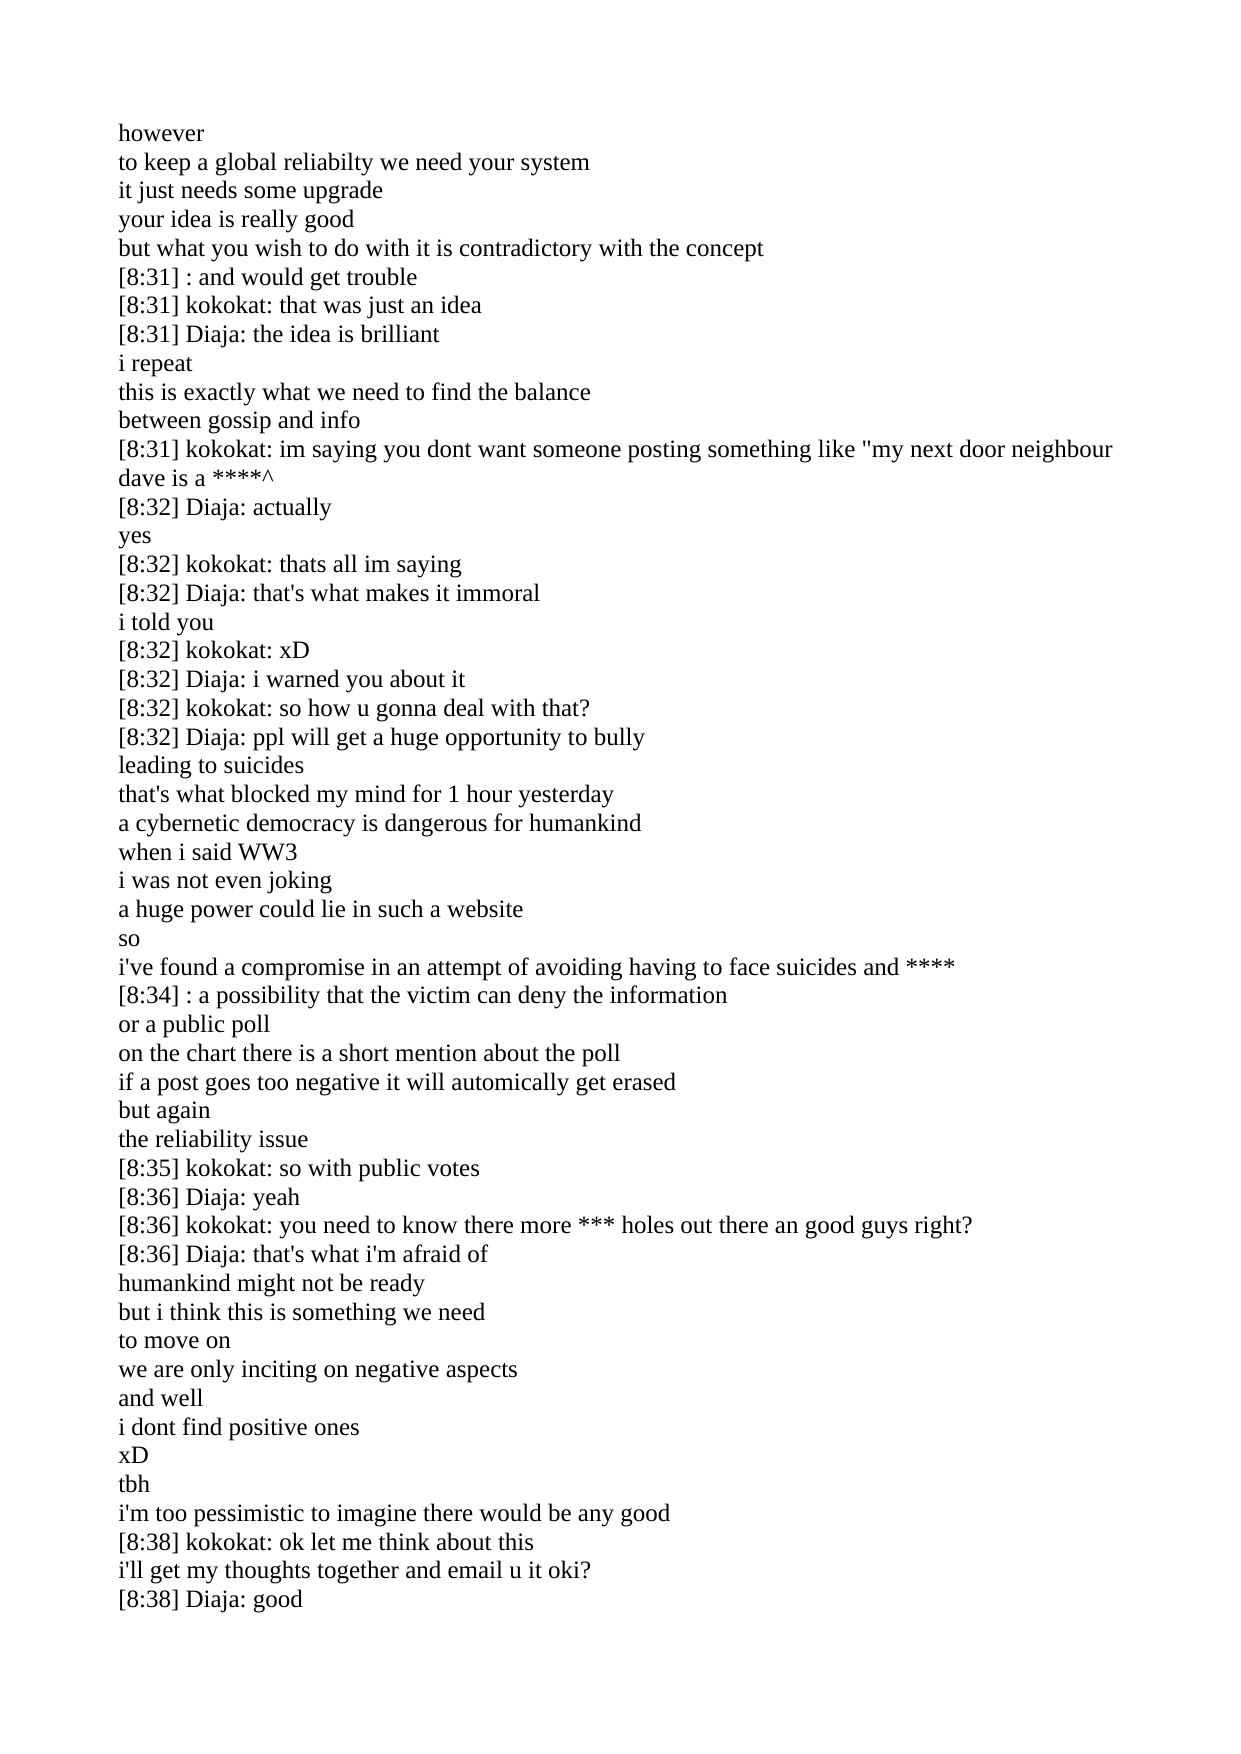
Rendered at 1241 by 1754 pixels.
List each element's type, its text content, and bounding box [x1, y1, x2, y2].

text [8:32] Diaja: that's what makes it immoral [118, 578, 1122, 607]
text [8:32] Diaja: actually [118, 492, 1122, 521]
text [8:31] : and would get trouble [118, 262, 1122, 291]
text i'm too pessimistic to imagine there would be any good [118, 1498, 1122, 1527]
text a huge power could lie in such a website [118, 894, 1122, 923]
text the reliability issue [118, 1124, 1122, 1153]
text [8:32] Diaja: i warned you about it [118, 664, 1122, 693]
text so [118, 923, 1122, 952]
text however [118, 118, 1122, 147]
text but what you wish to do with it is contradictory with the concept [118, 233, 1122, 262]
text to keep a global reliabilty we need your system [118, 147, 1122, 176]
text but i think this is something we need [118, 1297, 1122, 1326]
text humankind might not be ready [118, 1268, 1122, 1297]
text a cybernetic democracy is dangerous for humankind [118, 808, 1122, 837]
text i'll get my thoughts together and email u it oki? [118, 1556, 1122, 1584]
text we are only inciting on negative aspects [118, 1354, 1122, 1383]
text or a public poll [118, 1009, 1122, 1038]
text i was not even joking [118, 866, 1122, 894]
text i told you [118, 607, 1122, 636]
text [8:32] kokokat: thats all im saying [118, 549, 1122, 578]
text if a post goes too negative it will automically get erased [118, 1067, 1122, 1096]
text i repeat [118, 348, 1122, 377]
text tbh [118, 1469, 1122, 1498]
text when i said WW3 [118, 837, 1122, 866]
text and well [118, 1383, 1122, 1412]
text [8:31] kokokat: that was just an idea [118, 291, 1122, 319]
text [8:36] kokokat: you need to know there more *** holes out there an good guys right? [118, 1211, 1122, 1239]
text [8:35] kokokat: so with public votes [118, 1153, 1122, 1182]
text this is exactly what we need to find the balance [118, 377, 1122, 406]
text [8:36] Diaja: yeah [118, 1182, 1122, 1211]
text it just needs some upgrade [118, 176, 1122, 204]
text on the chart there is a short mention about the poll [118, 1038, 1122, 1067]
text [8:38] Diaja: good [118, 1584, 1122, 1613]
text that's what blocked my mind for 1 hour yesterday [118, 779, 1122, 808]
text yes [118, 521, 1122, 549]
text [8:31] Diaja: the idea is brilliant [118, 319, 1122, 348]
text i've found a compromise in an attempt of avoiding having to face suicides and **** [118, 952, 1122, 981]
text your idea is really good [118, 204, 1122, 233]
text i dont find positive ones [118, 1412, 1122, 1441]
text to move on [118, 1326, 1122, 1354]
text [8:31] kokokat: im saying you dont want someone posting something like "my next door neighbour dave is a ****^ [118, 434, 1122, 492]
text between gossip and info [118, 406, 1122, 434]
text leading to suicides [118, 751, 1122, 779]
text xD [118, 1441, 1122, 1469]
text but again [118, 1096, 1122, 1124]
text [8:36] Diaja: that's what i'm afraid of [118, 1239, 1122, 1268]
text [8:32] Diaja: ppl will get a huge opportunity to bully [118, 722, 1122, 751]
text [8:34] : a possibility that the victim can deny the information [118, 981, 1122, 1009]
text [8:38] kokokat: ok let me think about this [118, 1527, 1122, 1556]
text [8:32] kokokat: so how u gonna deal with that? [118, 693, 1122, 722]
text [8:32] kokokat: xD [118, 636, 1122, 664]
